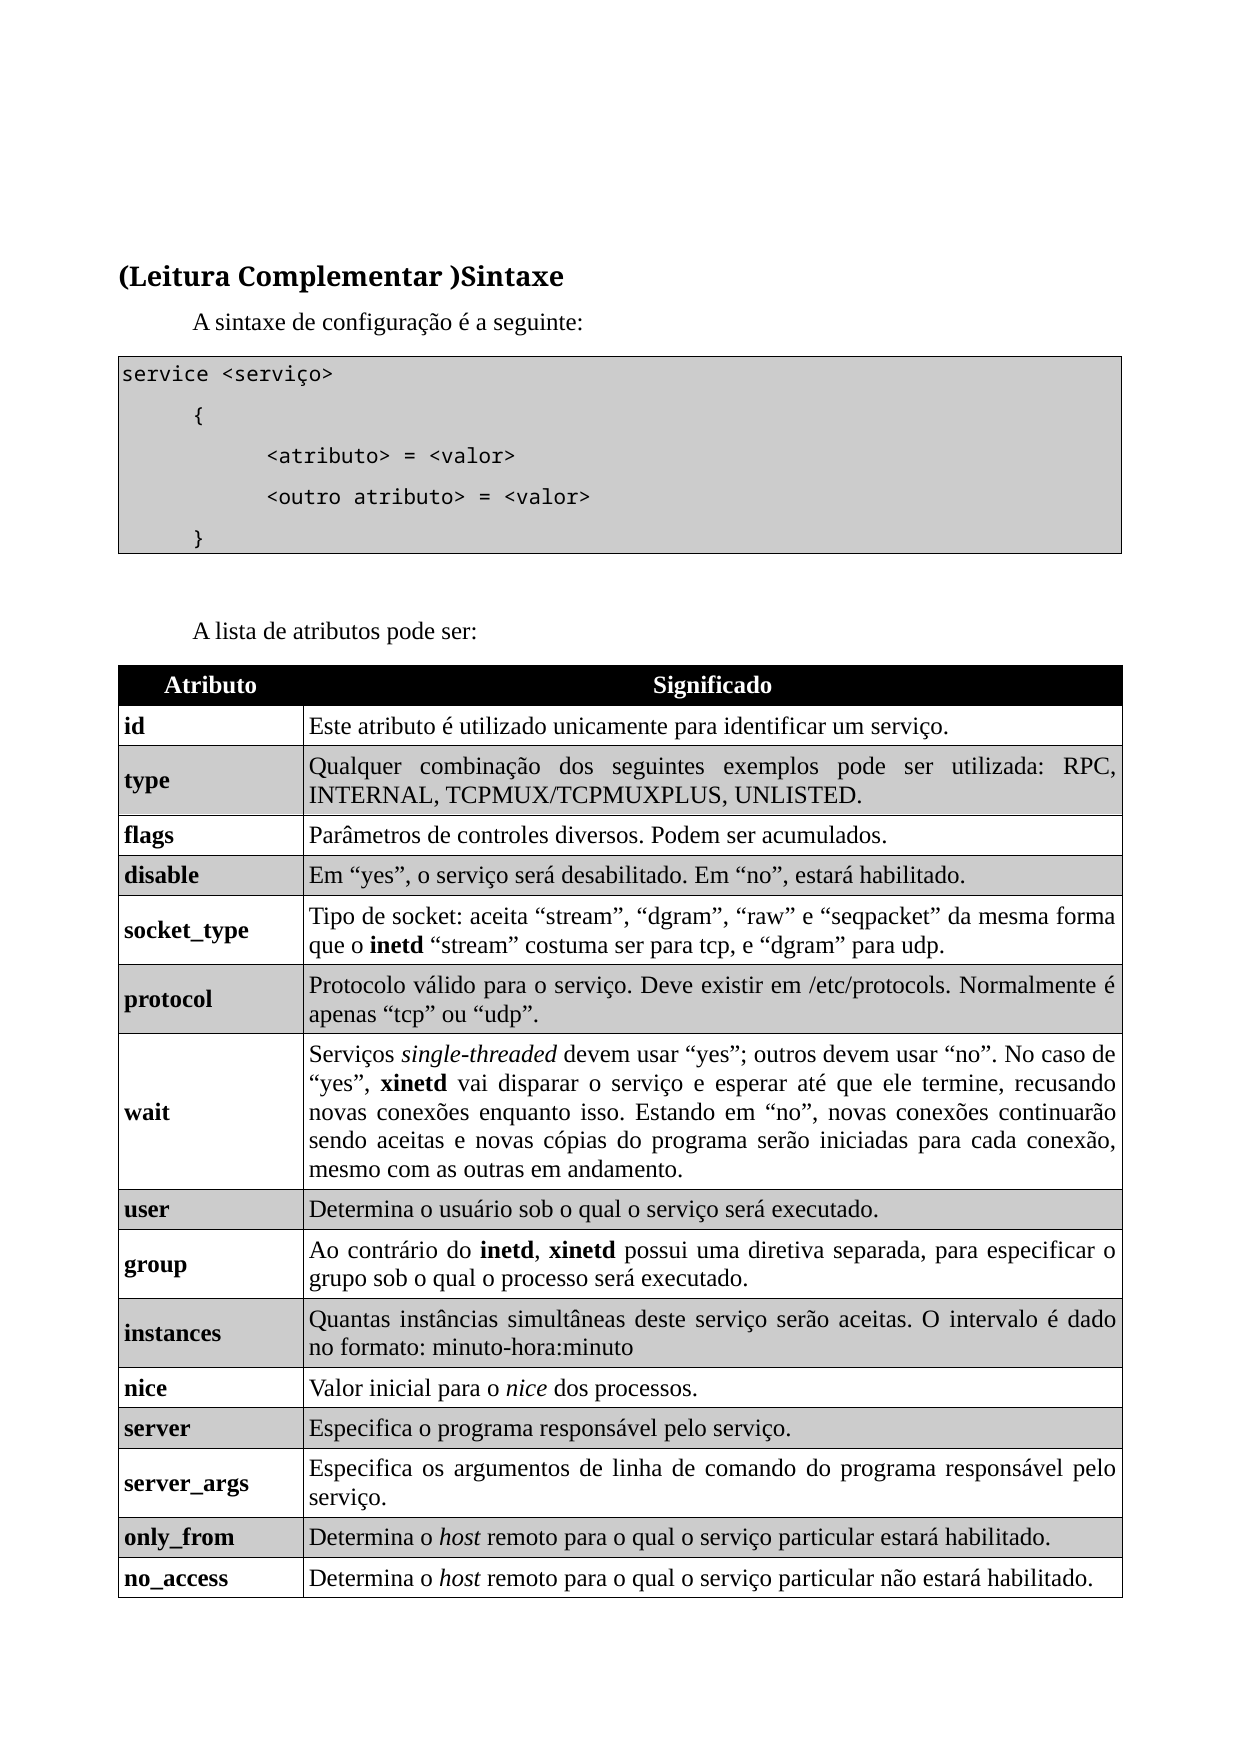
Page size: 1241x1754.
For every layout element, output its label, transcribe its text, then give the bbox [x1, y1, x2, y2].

text } [119, 519, 1121, 553]
table_cell no_access [119, 1558, 303, 1597]
table_cell Especifica o programa responsável pelo serviço. [304, 1408, 1122, 1448]
text service <serviço> [119, 357, 1121, 388]
table_cell Protocolo válido para o serviço. Deve existir em /etc/protocols. Normalmente é apenas “tcp” ou “udp”. [304, 965, 1122, 1033]
table_cell nice [119, 1368, 303, 1407]
table_cell flags [119, 816, 303, 855]
table_cell socket_type [119, 896, 303, 964]
table_cell Especifica os argumentos de linha de comando do programa responsável pelo serviço. [304, 1449, 1122, 1517]
text { [119, 397, 1121, 429]
table_cell Determina o host remoto para o qual o serviço particular não estará habilitado. [304, 1558, 1122, 1597]
table_cell Valor inicial para o nice dos processos. [304, 1368, 1122, 1407]
table_cell user [119, 1190, 303, 1229]
subtitle (Leitura Complementar )Sintaxe [118, 258, 1122, 295]
table_header Significado [303, 666, 1122, 705]
table_cell Qualquer combinação dos seguintes exemplos pode ser utilizada: RPC, INTERNAL, TCPMUX/TCPMUXPLUS, UNLISTED. [304, 746, 1122, 814]
table_cell instances [119, 1299, 303, 1367]
table_cell only_from [119, 1518, 303, 1557]
table_cell server_args [119, 1449, 303, 1517]
table_cell disable [119, 856, 303, 895]
text <atributo> = <valor> [119, 438, 1121, 469]
table_cell server [119, 1408, 303, 1448]
table_cell Tipo de socket: aceita “stream”, “dgram”, “raw” e “seqpacket” da mesma forma que o inetd “stream” costuma ser para tcp, e “dgram” para udp. [304, 896, 1122, 964]
text A lista de atributos pode ser: [118, 616, 1122, 644]
table_cell Em “yes”, o serviço será desabilitado. Em “no”, estará habilitado. [304, 856, 1122, 895]
table_cell Quantas instâncias simultâneas deste serviço serão aceitas. O intervalo é dado no formato: minuto-hora:minuto [304, 1299, 1122, 1367]
table_cell id [119, 706, 303, 745]
text A sintaxe de configuração é a seguinte: [118, 307, 1122, 336]
table_cell Ao contrário do inetd, xinetd possui uma diretiva separada, para especificar o grupo sob o qual o processo será executado. [304, 1230, 1122, 1298]
table_cell Determina o host remoto para o qual o serviço particular estará habilitado. [304, 1518, 1122, 1557]
table_cell type [119, 746, 303, 814]
text <outro atributo> = <valor> [119, 479, 1121, 510]
table_cell group [119, 1230, 303, 1298]
table_cell wait [119, 1034, 303, 1188]
table_header Atributo [119, 666, 303, 705]
table_cell Parâmetros de controles diversos. Podem ser acumulados. [304, 816, 1122, 855]
table_cell Determina o usuário sob o qual o serviço será executado. [304, 1190, 1122, 1229]
table_cell protocol [119, 965, 303, 1033]
table_cell Serviços single-threaded devem usar “yes”; outros devem usar “no”. No caso de “yes”, xinetd vai disparar o serviço e esperar até que ele termine, recusando novas conexões enquanto isso. Estando em “no”, novas conexões continuarão sendo aceitas e novas cópias do programa serão iniciadas para cada conexão, mesmo com as outras em andamento. [304, 1034, 1122, 1188]
table_cell Este atributo é utilizado unicamente para identificar um serviço. [304, 706, 1122, 745]
